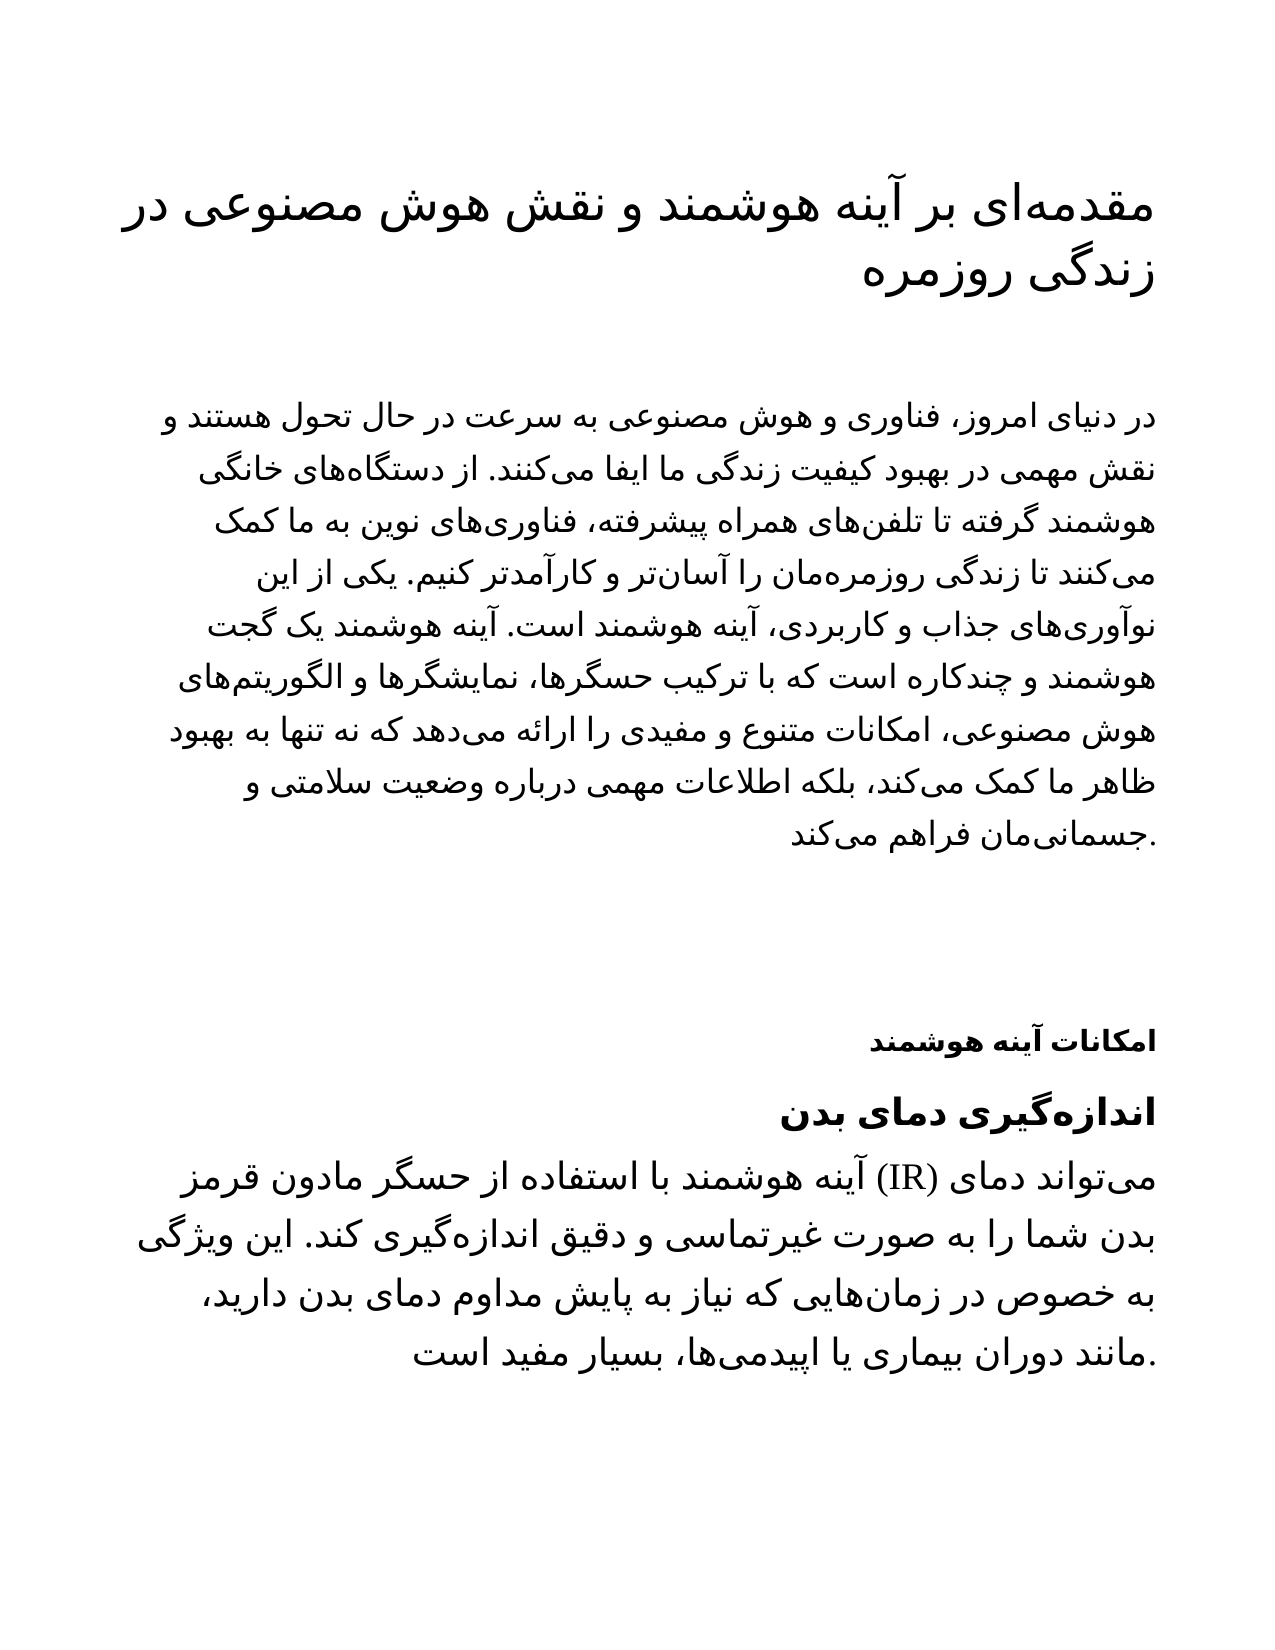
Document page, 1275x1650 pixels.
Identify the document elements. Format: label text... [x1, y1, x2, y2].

subtitle اندازه‌گیری دمای بدن [118, 1085, 1157, 1136]
text آینه هوشمند با استفاده از حسگر مادون قرمز (IR) می‌تواند دمای بدن شما را به صورت غیرتماسی و دقیق اندازه‌گیری کند. این ویژگی به خصوص در زمان‌هایی که نیاز به پایش مداوم دمای بدن دارید، مانند دوران بیماری یا اپیدمی‌ها، بسیار مفید است. [118, 1149, 1157, 1376]
text در دنیای امروز، فناوری و هوش مصنوعی به سرعت در حال تحول هستند و نقش مهمی در بهبود کیفیت زندگی ما ایفا می‌کنند. از دستگاه‌های خانگی هوشمند گرفته تا تلفن‌های همراه پیشرفته، فناوری‌های نوین به ما کمک می‌کنند تا زندگی روزمره‌مان را آسان‌تر و کارآمدتر کنیم. یکی از این نوآوری‌های جذاب و کاربردی، آینه هوشمند است. آینه هوشمند یک گجت هوشمند و چندکاره است که با ترکیب حسگرها، نمایشگرها و الگوریتم‌های هوش مصنوعی، امکانات متنوع و مفیدی را ارائه می‌دهد که نه تنها به بهبود ظاهر ما کمک می‌کند، بلکه اطلاعات مهمی درباره وضعیت سلامتی و جسمانی‌مان فراهم می‌کند. [118, 392, 1157, 987]
text مقدمه‌ای بر آینه هوشمند و نقش هوش مصنوعی در زندگی روزمره [118, 118, 1157, 392]
subtitle امکانات آینه هوشمند [118, 1021, 1157, 1060]
